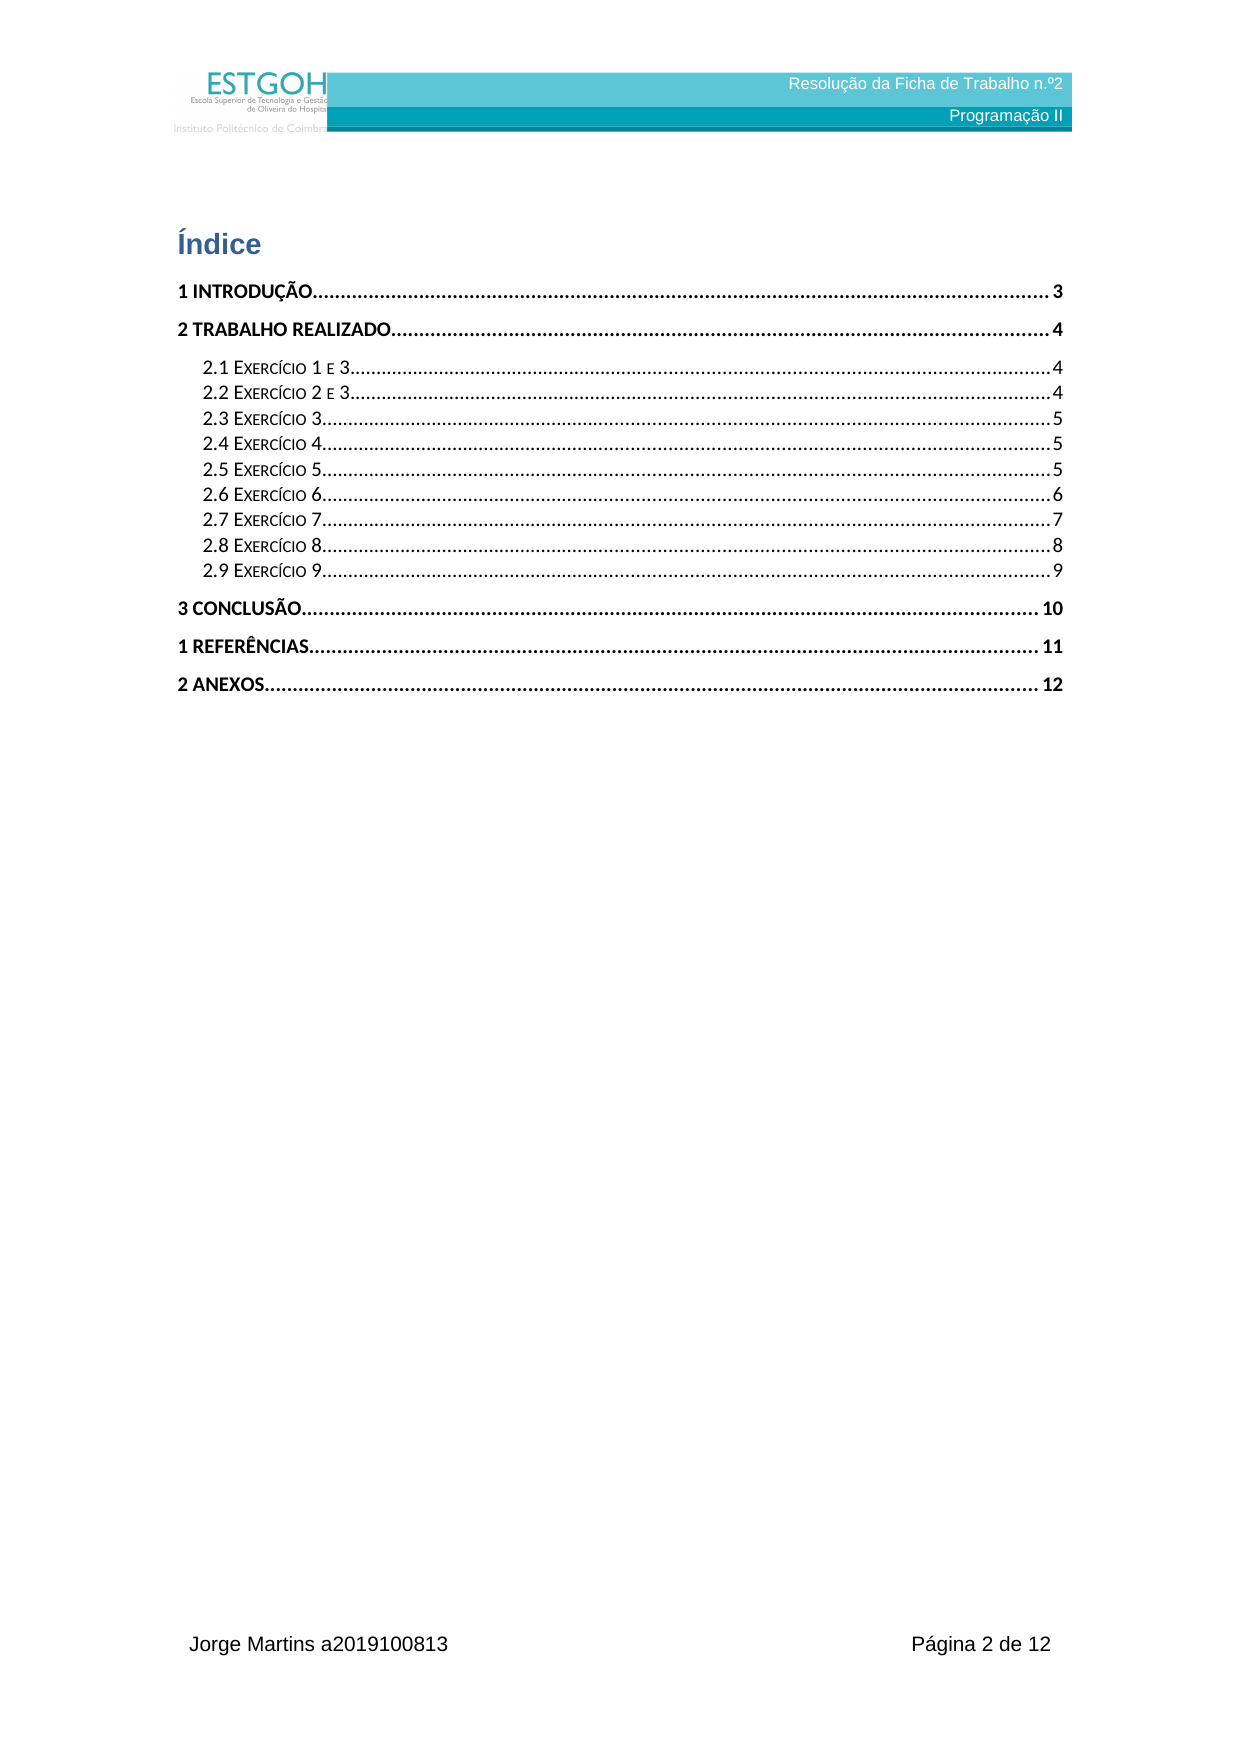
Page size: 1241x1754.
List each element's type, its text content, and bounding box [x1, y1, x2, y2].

text 3 Conclusão 10 [177, 595, 1063, 621]
text 2.6 Exercício 6 6 [202, 481, 1063, 507]
text 2.3 Exercício 3 5 [202, 405, 1063, 430]
text 2.5 Exercício 5 5 [202, 456, 1063, 481]
text 2.7 Exercício 7 7 [202, 507, 1063, 532]
text 1 Introdução 3 [177, 278, 1063, 304]
text 2.9 Exercício 9 9 [202, 557, 1063, 583]
text 2.1 Exercício 1 e 3 4 [202, 354, 1063, 379]
text 2 Trabalho realizado 4 [177, 316, 1063, 342]
picture [174, 72, 328, 132]
subtitle Índice [177, 227, 1063, 261]
text 2.2 Exercício 2 e 3 4 [202, 379, 1063, 405]
text 1 Referências 11 [177, 633, 1063, 659]
text 2 Anexos 12 [177, 671, 1063, 697]
text 2.4 Exercício 4 5 [202, 430, 1063, 456]
text 2.8 Exercício 8 8 [202, 532, 1063, 557]
